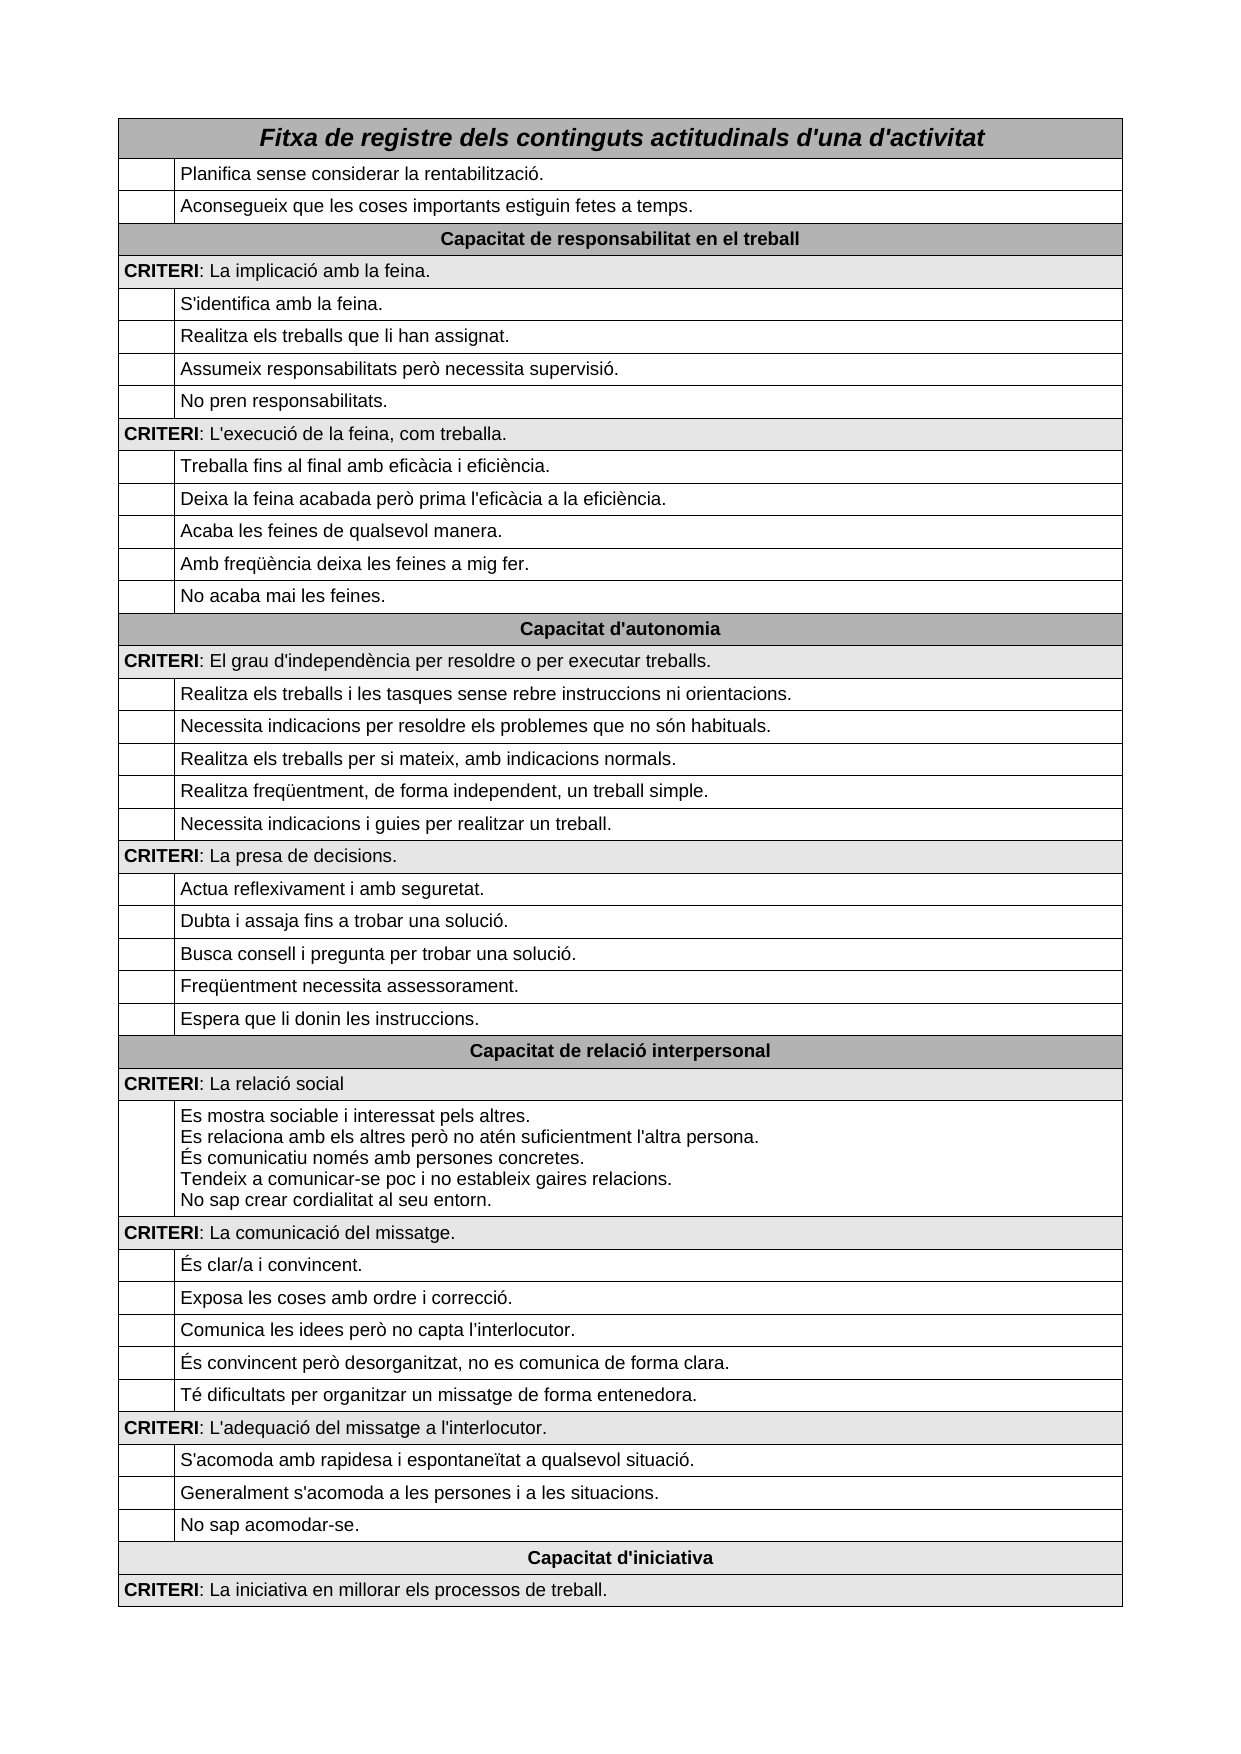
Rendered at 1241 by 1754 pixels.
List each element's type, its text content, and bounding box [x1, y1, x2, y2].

table_cell CRITERI: L'execució de la feina, com treballa. [119, 419, 1122, 450]
table_cell [119, 809, 174, 840]
table_cell [119, 354, 174, 385]
table_cell Realitza freqüentment, de forma independent, un treball simple. [175, 776, 1122, 808]
table_cell No acaba mai les feines. [175, 581, 1122, 613]
table_cell [119, 1510, 174, 1541]
table_cell Té dificultats per organitzar un missatge de forma entenedora. [175, 1380, 1122, 1411]
table_cell Es mostra sociable i interessat pels altres. Es relaciona amb els altres però no atén suficientment l'altra persona. És comunicatiu només amb persones concretes. Tendeix a comunicar-se poc i no estableix gaires relacions. No sap crear cordialitat al seu entorn. [175, 1101, 1122, 1216]
table_cell Realitza els treballs que li han assignat. [175, 321, 1122, 353]
table_cell S'identifica amb la feina. [175, 289, 1122, 320]
table_cell [119, 1347, 174, 1379]
table_cell Treballa fins al final amb eficàcia i eficiència. [175, 451, 1122, 483]
table_cell Freqüentment necessita assessorament. [175, 971, 1122, 1003]
table_cell CRITERI: El grau d'independència per resoldre o per executar treballs. [119, 646, 1122, 678]
table_cell Comunica les idees però no capta l’interlocutor. [175, 1315, 1122, 1346]
table_cell [119, 1101, 174, 1216]
table_cell Capacitat de responsabilitat en el treball [119, 224, 1122, 255]
table_cell [119, 1315, 174, 1346]
table_cell Capacitat d'autonomia [119, 614, 1122, 645]
table_cell Capacitat de relació interpersonal [119, 1036, 1122, 1068]
table_cell Realitza els treballs per si mateix, amb indicacions normals. [175, 744, 1122, 775]
table_cell Dubta i assaja fins a trobar una solució. [175, 906, 1122, 938]
table_cell Assumeix responsabilitats però necessita supervisió. [175, 354, 1122, 385]
table_cell [119, 1004, 174, 1035]
table_cell CRITERI: La implicació amb la feina. [119, 256, 1122, 288]
table_cell Necessita indicacions i guies per realitzar un treball. [175, 809, 1122, 840]
table_cell [119, 874, 174, 905]
table_cell [119, 711, 174, 743]
table_cell [119, 549, 174, 580]
table_cell [119, 1477, 174, 1509]
table_cell Capacitat d'iniciativa [119, 1542, 1122, 1574]
table_cell [119, 1380, 174, 1411]
table_cell Acaba les feines de qualsevol manera. [175, 516, 1122, 548]
table_cell [119, 939, 174, 970]
table_cell És clar/a i convincent. [175, 1250, 1122, 1281]
table_cell Generalment s'acomoda a les persones i a les situacions. [175, 1477, 1122, 1509]
table_cell [119, 906, 174, 938]
table_cell És convincent però desorganitzat, no es comunica de forma clara. [175, 1347, 1122, 1379]
table_cell Planifica sense considerar la rentabilització. [175, 159, 1122, 190]
table_cell [119, 484, 174, 515]
table_cell No sap acomodar-se. [175, 1510, 1122, 1541]
table_cell CRITERI: La presa de decisions. [119, 841, 1122, 873]
table_cell [119, 1445, 174, 1476]
table_cell [119, 451, 174, 483]
table_cell CRITERI: La comunicació del missatge. [119, 1217, 1122, 1249]
table_cell [119, 191, 174, 223]
table_cell Actua reflexivament i amb seguretat. [175, 874, 1122, 905]
table_cell S'acomoda amb rapidesa i espontaneïtat a qualsevol situació. [175, 1445, 1122, 1476]
table_cell Amb freqüència deixa les feines a mig fer. [175, 549, 1122, 580]
table_cell Espera que li donin les instruccions. [175, 1004, 1122, 1035]
table_cell [119, 386, 174, 418]
table_cell Exposa les coses amb ordre i correcció. [175, 1282, 1122, 1314]
table_cell Aconsegueix que les coses importants estiguin fetes a temps. [175, 191, 1122, 223]
table_cell [119, 971, 174, 1003]
table_cell [119, 744, 174, 775]
table_cell Necessita indicacions per resoldre els problemes que no són habituals. [175, 711, 1122, 743]
table_cell Deixa la feina acabada però prima l'eficàcia a la eficiència. [175, 484, 1122, 515]
table_cell [119, 516, 174, 548]
table_cell [119, 1250, 174, 1281]
table_cell CRITERI: L'adequació del missatge a l'interlocutor. [119, 1412, 1122, 1444]
table_cell Busca consell i pregunta per trobar una solució. [175, 939, 1122, 970]
table_cell [119, 1282, 174, 1314]
table_cell [119, 581, 174, 613]
table_cell [119, 159, 174, 190]
table_cell CRITERI: La relació social [119, 1069, 1122, 1100]
table_cell No pren responsabilitats. [175, 386, 1122, 418]
table_cell [119, 321, 174, 353]
table_cell [119, 289, 174, 320]
table_cell Realitza els treballs i les tasques sense rebre instruccions ni orientacions. [175, 679, 1122, 710]
table_cell [119, 776, 174, 808]
table_header Fitxa de registre dels continguts actitudinals d'una d'activitat [119, 119, 1122, 158]
table_cell [119, 679, 174, 710]
table_cell CRITERI: La iniciativa en millorar els processos de treball. [119, 1575, 1122, 1606]
